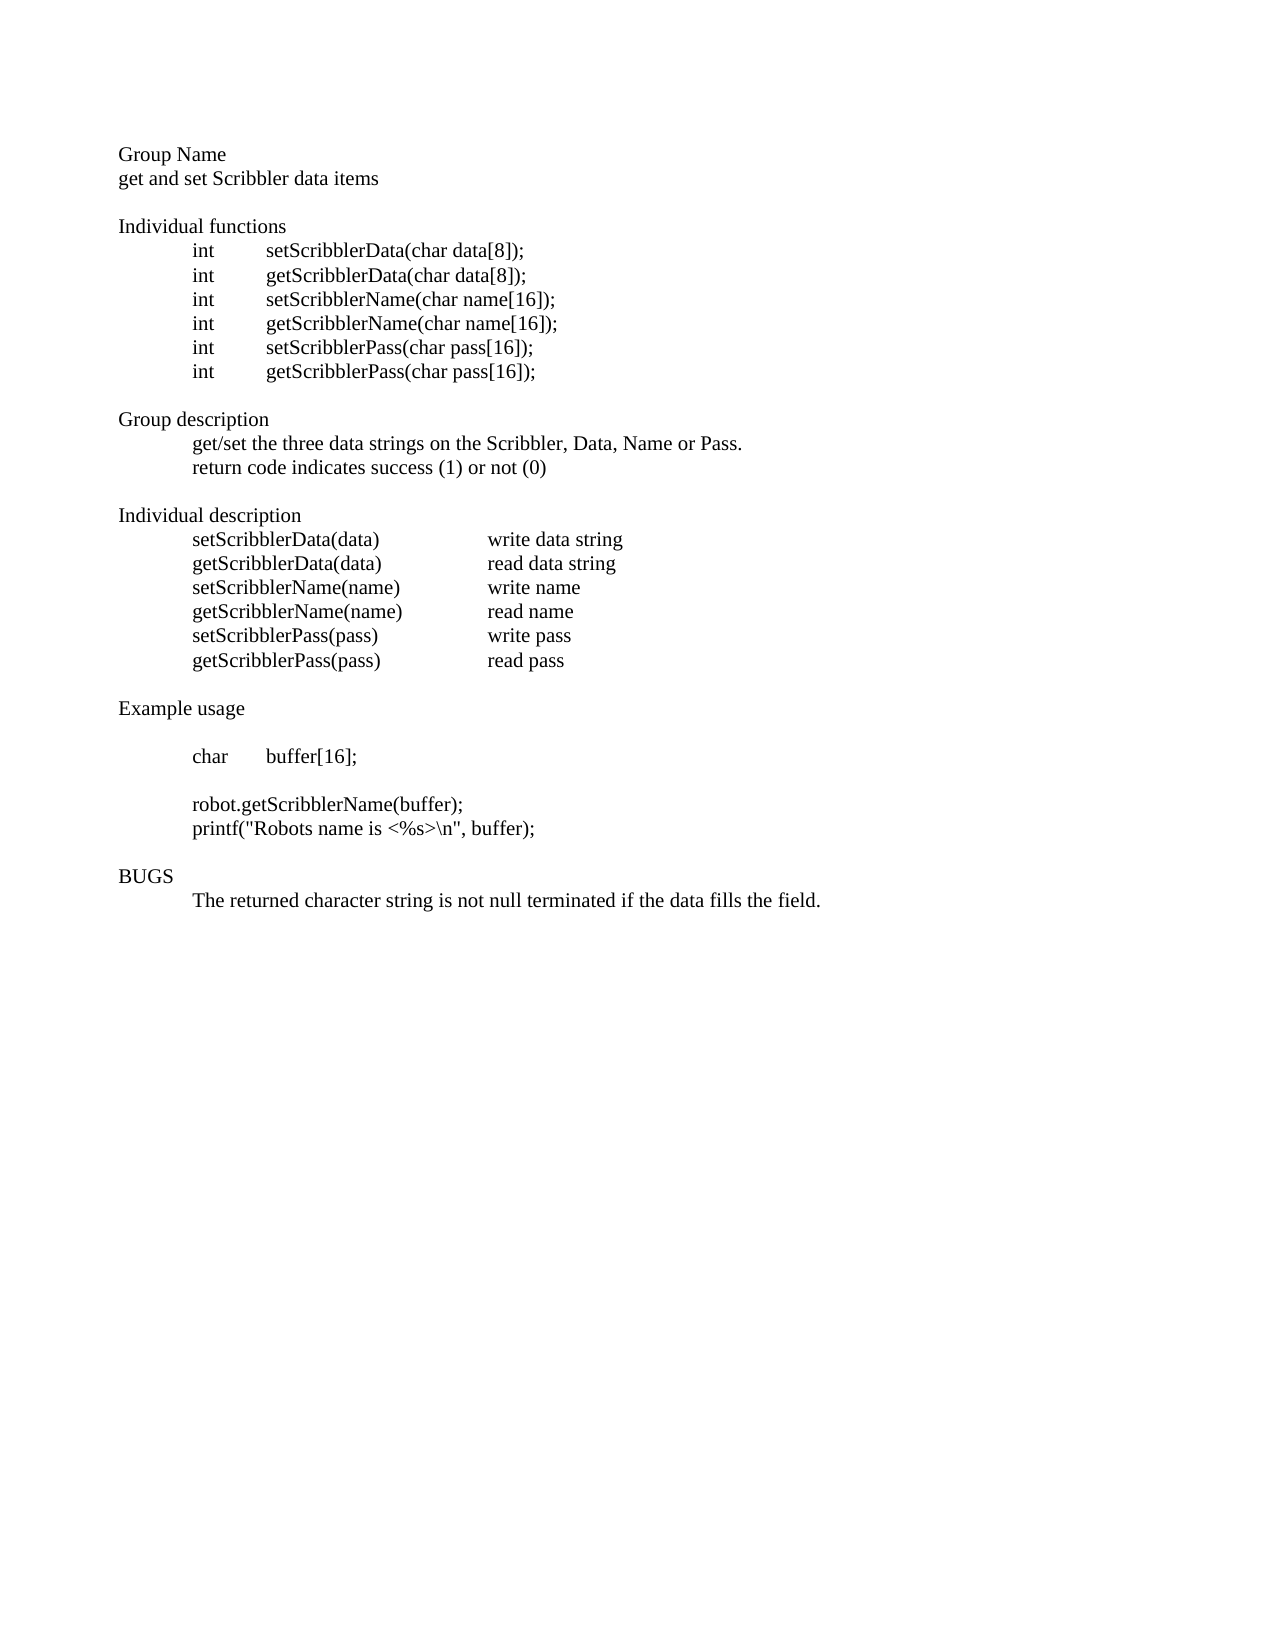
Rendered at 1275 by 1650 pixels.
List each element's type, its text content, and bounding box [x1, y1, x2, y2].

text getScribblerName(name) read name [118, 599, 1157, 623]
text get/set the three data strings on the Scribbler, Data, Name or Pass. [118, 431, 1157, 455]
text robot.getScribblerName(buffer); [118, 792, 1157, 816]
text getScribblerData(data) read data string [118, 551, 1157, 575]
text printf("Robots name is <%s>\n", buffer); [118, 816, 1157, 840]
text Example usage [118, 696, 1157, 720]
text get and set Scribbler data items [118, 166, 1157, 190]
text The returned character string is not null terminated if the data fills the field. [118, 888, 1157, 912]
text int setScribblerName(char name[16]); [118, 287, 1157, 311]
text int getScribblerName(char name[16]); [118, 311, 1157, 335]
text int setScribblerData(char data[8]); [118, 238, 1157, 262]
text int setScribblerPass(char pass[16]); [118, 335, 1157, 359]
text BUGS [118, 864, 1157, 888]
text setScribblerName(name) write name [118, 575, 1157, 599]
text getScribblerPass(pass) read pass [118, 647, 1157, 672]
text int getScribblerData(char data[8]); [118, 262, 1157, 287]
text setScribblerPass(pass) write pass [118, 623, 1157, 647]
text Individual functions [118, 214, 1157, 238]
text char buffer[16]; [118, 744, 1157, 768]
text Individual description [118, 503, 1157, 527]
text setScribblerData(data) write data string [118, 527, 1157, 551]
text int getScribblerPass(char pass[16]); [118, 359, 1157, 383]
text Group description [118, 407, 1157, 431]
text return code indicates success (1) or not (0) [118, 455, 1157, 479]
text Group Name [118, 142, 1157, 166]
